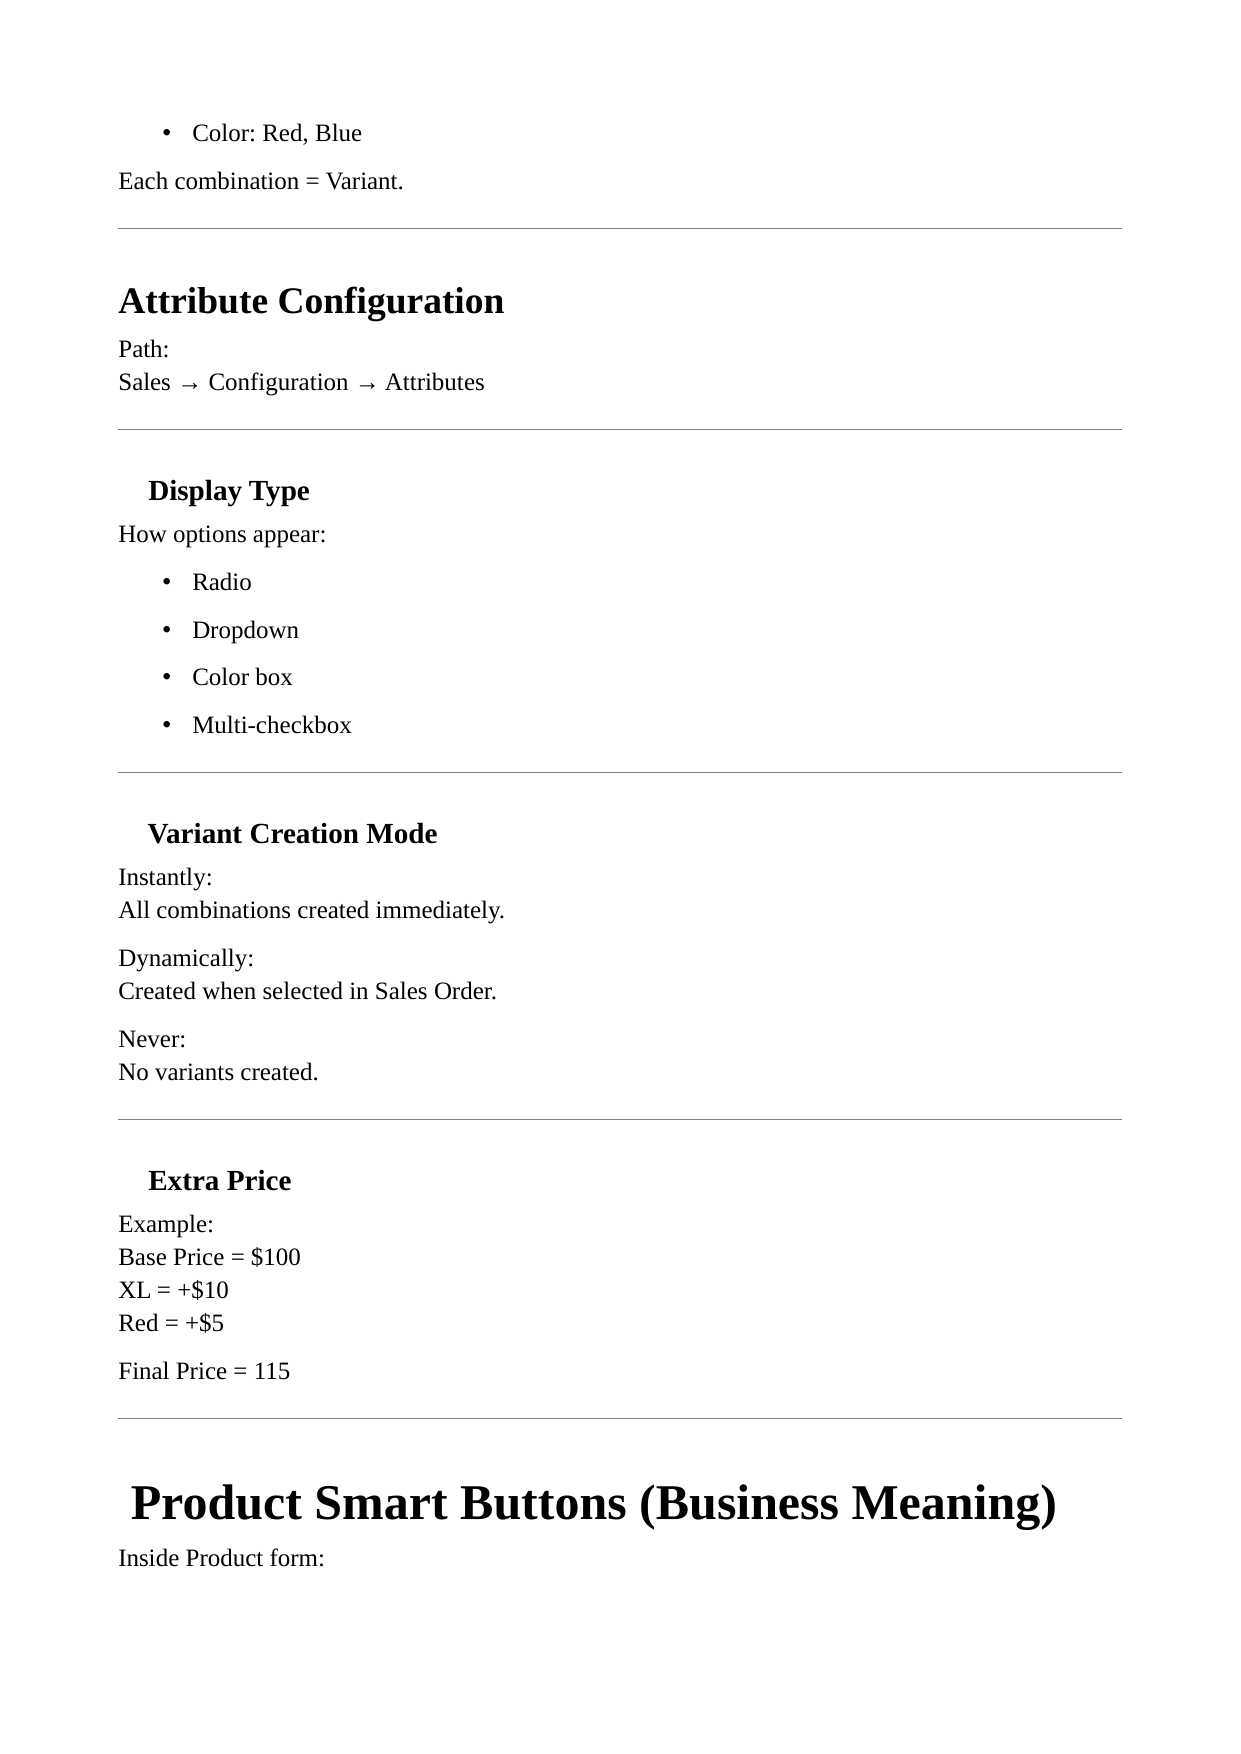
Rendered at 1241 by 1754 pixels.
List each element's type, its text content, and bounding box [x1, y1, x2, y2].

text Final Price = 115 [118, 1356, 1122, 1385]
text Instantly: All combinations created immediately. [118, 862, 1122, 924]
subtitle Attribute Configuration [118, 278, 1122, 322]
list Multi-checkbox [162, 710, 1122, 739]
list Dropdown [162, 615, 1122, 643]
text Path: Sales → Configuration → Attributes [118, 334, 1122, 396]
list Color box [162, 662, 1122, 691]
text Dynamically: Created when selected in Sales Order. [118, 943, 1122, 1005]
list Radio [162, 567, 1122, 596]
text Never: No variants created. [118, 1024, 1122, 1086]
text How options appear: [118, 519, 1122, 548]
subtitle 🔹 Extra Price [118, 1163, 1122, 1197]
subtitle 🔹 Variant Creation Mode [118, 816, 1122, 850]
list Color: Red, Blue [162, 118, 1122, 147]
text Each combination = Variant. [118, 166, 1122, 194]
subtitle 🔹 Display Type [118, 473, 1122, 507]
text Inside Product form: [118, 1543, 1122, 1572]
text Example: Base Price = $100 XL = +$10 Red = +$5 [118, 1209, 1122, 1337]
subtitle Product Smart Buttons (Business Meaning) [118, 1473, 1122, 1530]
